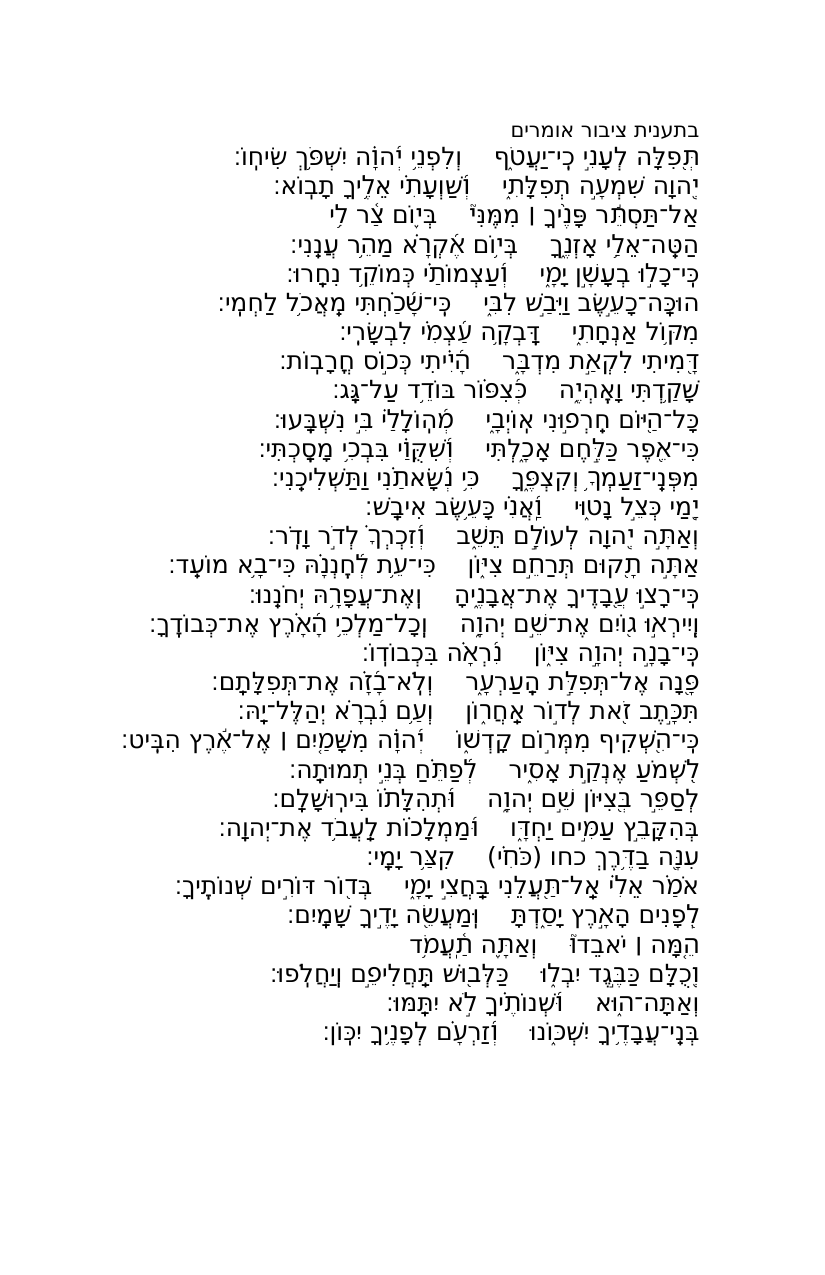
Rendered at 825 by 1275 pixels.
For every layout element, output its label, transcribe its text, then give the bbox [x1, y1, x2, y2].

text דָּ֭מִיתִי לִקְאַ֣ת מִדְבָּ֑ר הָ֝יִ֗יתִי כְּכ֣וֹס חֳרָבֽוֹת׃ [53, 347, 699, 376]
text וְיִֽירְא֣וּ ג֭וֹיִם אֶת־שֵׁ֣ם יְהוָ֑ה וְֽכָל־מַלְכֵ֥י הָ֝אָ֗רֶץ אֶת־כְּבוֹדֶֽךָ׃ [53, 609, 699, 638]
text מִפְּנֵֽי־זַעַמְךָ֥ וְקִצְפֶּ֑ךָ כִּ֥י נְ֝שָׂאתַ֗נִי וַתַּשְׁלִיכֵֽנִי׃ [53, 463, 699, 492]
text יְ֭הוָה שִׁמְעָ֣ה תְפִלָּתִ֑י וְ֝שַׁוְעָתִ֗י אֵלֶ֥יךָ תָבֽוֹא׃ [53, 172, 699, 201]
text כִּֽי־רָצ֣וּ עֲ֭בָדֶיךָ אֶת־אֲבָנֶ֑יהָ וְֽאֶת־עֲפָרָ֥הּ יְחֹנֵֽנוּ׃ [53, 580, 699, 609]
text וְאַתָּ֣ה יְ֭הוָה לְעוֹלָ֣ם תֵּשֵׁ֑ב וְ֝זִכְרְךָ֗ לְדֹ֣ר וָדֹֽר׃ [53, 522, 699, 551]
text כִּֽי־כָל֣וּ בְעָשָׁ֣ן יָמָ֑י וְ֝עַצְמוֹתַ֗י כְּמוֹקֵ֥ד נִחָֽרוּ׃ [53, 259, 699, 288]
text אֹמַ֗ר אֵלִ֗י אַֽל־תַּ֭עֲלֵנִי בַּֽחֲצִ֣י יָמָ֑י בְּד֖וֹר דּוֹרִ֣ים שְׁנוֹתֶֽיךָ׃ [53, 872, 699, 901]
text הַטֵּֽה־אֵלַ֥י אָזְנֶ֑ךָ בְּי֥וֹם אֶ֝קְרָ֗א מַהֵ֥ר עֲנֵֽנִי׃ [53, 230, 699, 259]
text וְאַתָּה־ה֑וּא וּ֝שְׁנוֹתֶ֗יךָ לֹ֣א יִתָּֽמּוּ׃ [53, 988, 699, 1017]
text כִּֽי־הִ֭שְׁקִיף מִמְּר֣וֹם קָדְשׁ֑וֹ יְ֝הוָ֗ה מִשָּׁמַ֤יִם ׀ אֶל־אֶ֬רֶץ הִבִּֽיט׃ [53, 726, 699, 755]
text יָ֭מַי כְּצֵ֣ל נָט֑וּי וַֽ֝אֲנִ֗י כָּעֵ֥שֶׂב אִיבָֽשׁ׃ [53, 492, 699, 522]
text תִּכָּ֣תֶב זֹ֭את לְד֣וֹר אַֽחֲר֑וֹן וְעַ֥ם נִ֝בְרָ֗א יְהַלֶּל־יָֽהּ׃ [53, 697, 699, 726]
text הוּכָּֽה־כָעֵ֣שֶׂב וַיִּבַ֣שׁ לִבִּ֑י כִּֽי־שָׁ֝כַ֗חְתִּי מֵֽאֲכֹ֥ל לַחְמִֽי׃ [53, 288, 699, 317]
text עִנָּ֖ה בַדֶּ֥רֶךְ כחו (כֹּחִ֗י) קִצַּ֥ר יָמָֽי׃ [53, 842, 699, 872]
text וְ֭כֻלָּם כַּבֶּ֣גֶד יִבְל֑וּ כַּלְּב֖וּשׁ תַּֽחֲלִיפֵ֣ם וְֽיַחֲלֹֽפוּ׃ [53, 959, 699, 988]
text בְּנֵֽי־עֲבָדֶ֥יךָ יִשְׁכּ֑וֹנוּ וְ֝זַרְעָ֗ם לְפָנֶ֥יךָ יִכּֽוֹן׃ [53, 1017, 699, 1047]
text אַל־תַּסְתֵּ֬ר פָּנֶ֨יךָ ׀ מִמֶּנִּי֮ בְּי֪וֹם צַ֫ר לִ֥י [53, 201, 699, 230]
text בְּהִקָּבֵ֣ץ עַמִּ֣ים יַחְדָּ֑ו וּ֝מַמְלָכ֗וֹת לַֽעֲבֹ֥ד אֶת־יְהוָֽה׃ [53, 813, 699, 842]
text תְּ֭פִלָּה לְעָנִ֣י כִֽי־יַעֲטֹ֑ף וְלִפְנֵ֥י יְ֝הוָ֗ה יִשְׁפֹּ֥ךְ שִׂיחֽוֹ׃ [53, 142, 699, 172]
text אַתָּ֣ה תָ֭קוּם תְּרַחֵ֣ם צִיּ֑וֹן כִּי־עֵ֥ת לְ֝חֶֽנְנָ֗הּ כִּי־בָ֥א מוֹעֵֽד׃ [53, 551, 699, 580]
text פָּ֭נָה אֶל־תְּפִלַּ֣ת הָֽעַרְעָ֑ר וְלֹֽא־בָ֝זָ֗ה אֶת־תְּפִלָּתָֽם׃ [53, 667, 699, 697]
text לִ֭שְׁמֹעַ אֶנְקַ֣ת אָסִ֑יר לְ֝פַתֵּ֗חַ בְּנֵ֣י תְמוּתָֽה׃ [53, 755, 699, 784]
text לְ֭פָנִים הָאָ֣רֶץ יָסַ֑דְתָּ וּֽמַעֲשֵׂ֖ה יָדֶ֣יךָ שָׁמָֽיִם׃ [53, 901, 699, 930]
text כָּל־הַ֭יּוֹם חֵֽרְפ֣וּנִי אֽוֹיְבָ֑י מְ֝הֽוֹלָלַ֗י בִּ֣י נִשְׁבָּֽעוּ׃ [53, 405, 699, 434]
text מִקּ֥וֹל אַנְחָתִ֑י דָּֽבְקָ֥ה עַ֝צְמִ֗י לִבְשָׂרִֽי׃ [53, 317, 699, 347]
text כִּֽי־בָנָ֣ה יְהוָ֣ה צִיּ֑וֹן נִ֝רְאָ֗ה בִּכְבוֹדֽוֹ׃ [53, 638, 699, 667]
text לְסַפֵּ֣ר בְּ֭צִיּוֹן שֵׁ֣ם יְהוָ֑ה וּ֝תְהִלָּת֗וֹ בִּירֽוּשָׁלִָֽם׃ [53, 784, 699, 813]
text כִּי־אֵ֭פֶר כַּלֶּ֣חֶם אָכָ֑לְתִּי וְ֝שִׁקֻּוַ֗י בִּבְכִ֥י מָסָֽכְתִּי׃ [53, 434, 699, 463]
text הֵ֤מָּה ׀ יֹאבֵדוּ֮ וְאַתָּ֪ה תַֽ֫עֲמֹ֥ד [53, 930, 699, 959]
text שָׁקַ֥דְתִּי וָאֶֽהְיֶ֑ה כְּ֝צִפּ֗וֹר בּוֹדֵ֥ד עַל־גָּֽג׃ [53, 376, 699, 405]
text בתענית ציבור אומרים [53, 118, 699, 142]
